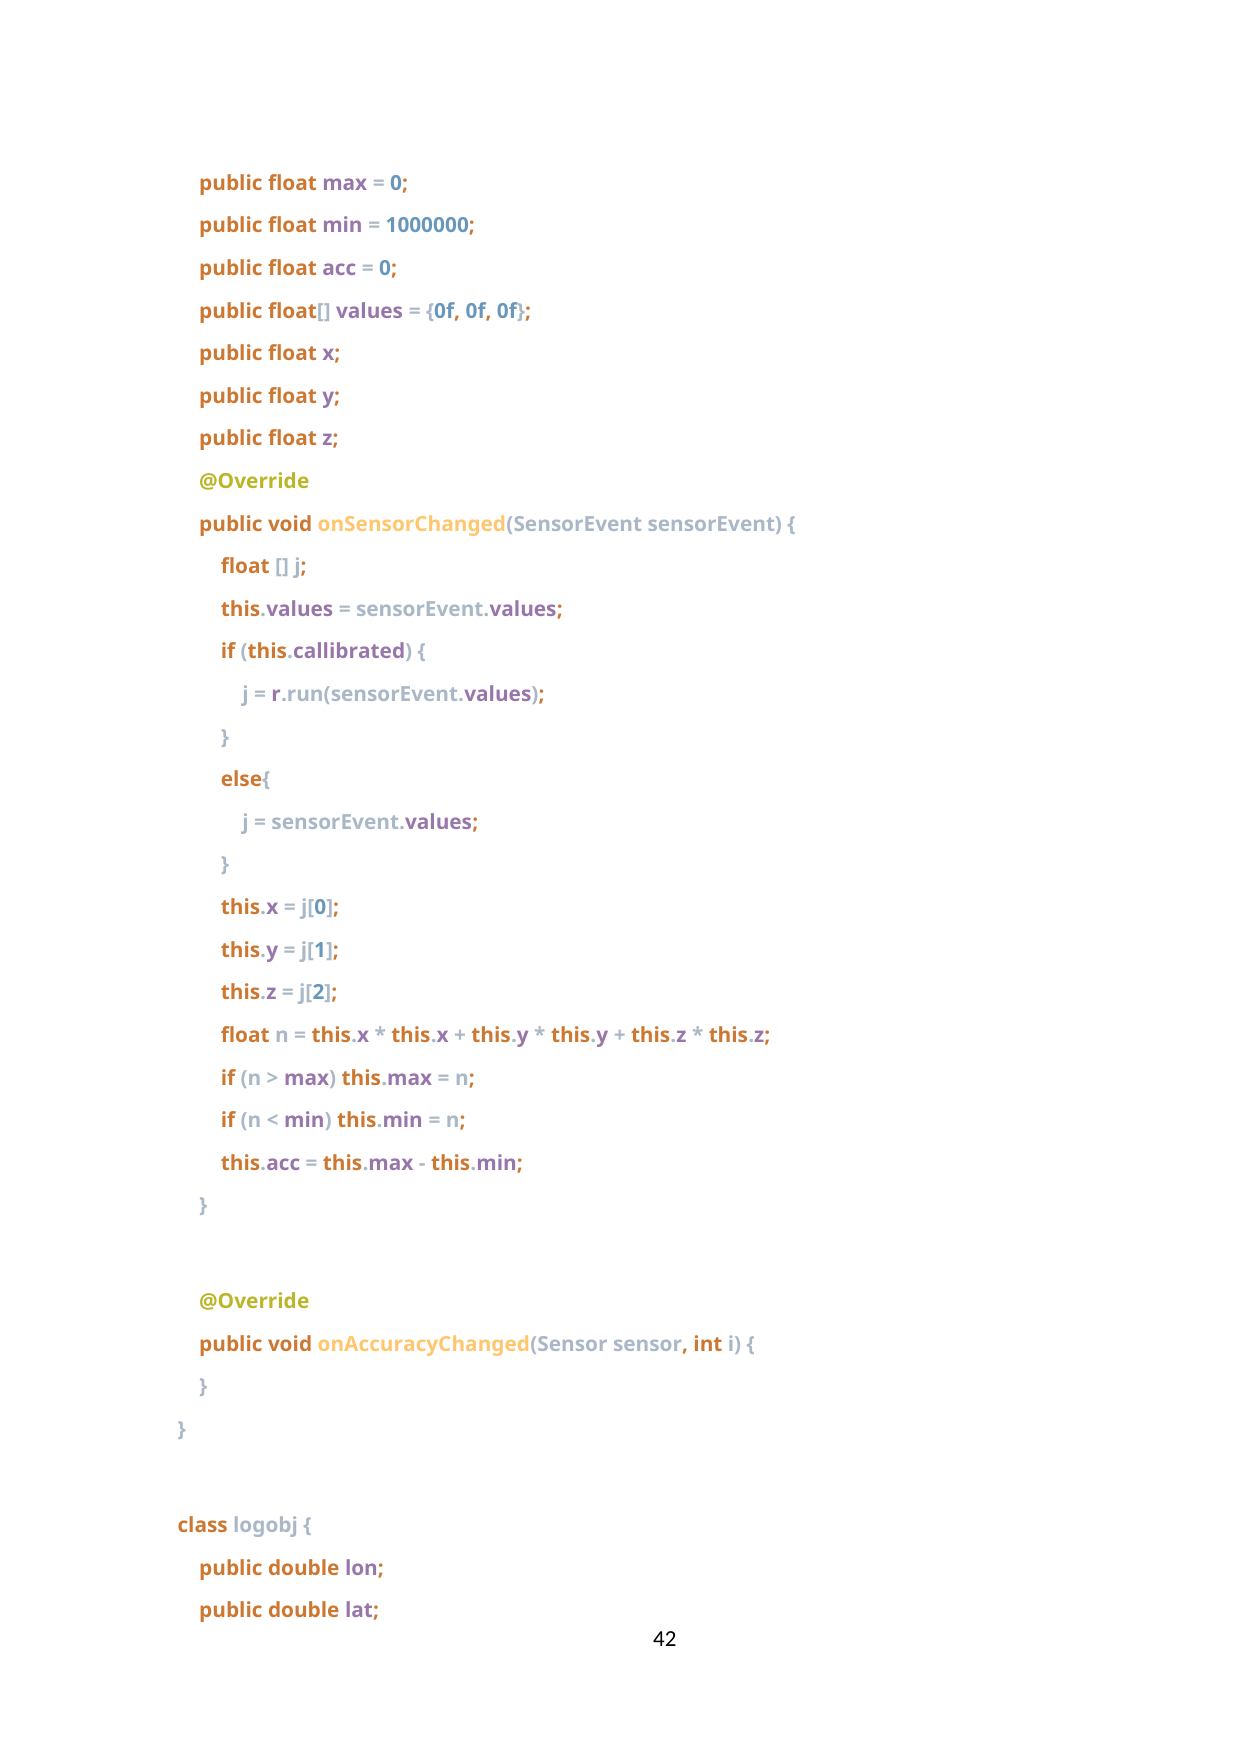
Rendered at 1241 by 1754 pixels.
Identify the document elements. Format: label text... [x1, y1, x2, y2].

text public float max = 0; public float min = 1000000; public float acc = 0; public float[] values = {0f, 0f, 0f}; public float x; public float y; public float z; @Override public void onSensorChanged(SensorEvent sensorEvent) { float [] j; this.values = sensorEvent.values; if (this.callibrated) { j = r.run(sensorEvent.values); } else{ j = sensorEvent.values; } this.x = j[0]; this.y = j[1]; this.z = j[2]; float n = this.x * this.x + this.y * this.y + this.z * this.z; if (n > max) this.max = n; if (n < min) this.min = n; this.acc = this.max - this.min; } @Override public void onAccuracyChanged(Sensor sensor, int i) { } } class logobj { public double lon; public double lat; [177, 118, 1152, 1624]
